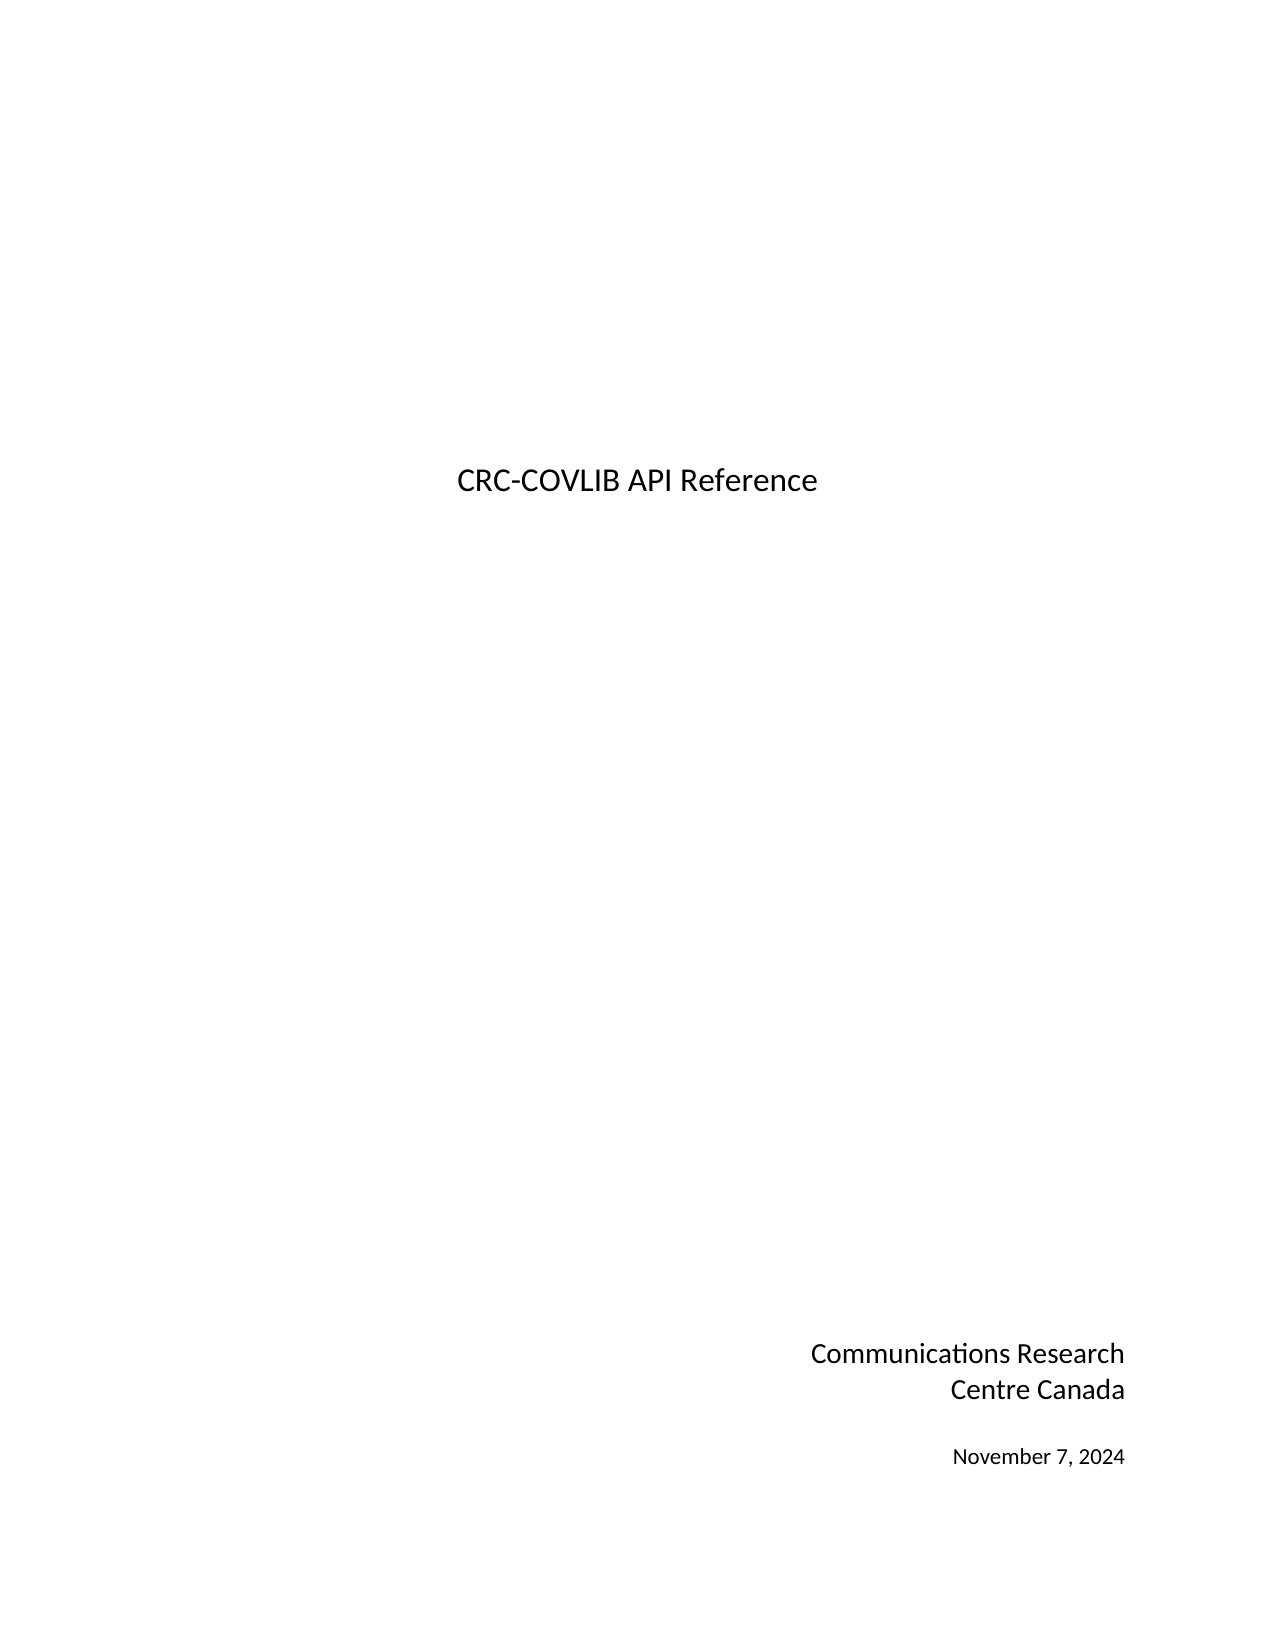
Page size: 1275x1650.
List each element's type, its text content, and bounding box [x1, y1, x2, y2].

text Centre Canada [150, 1371, 1125, 1407]
text November 7, 2024 [150, 1442, 1125, 1470]
text Communications Research [150, 1335, 1125, 1371]
text CRC-COVLIB API Reference [150, 459, 1125, 499]
